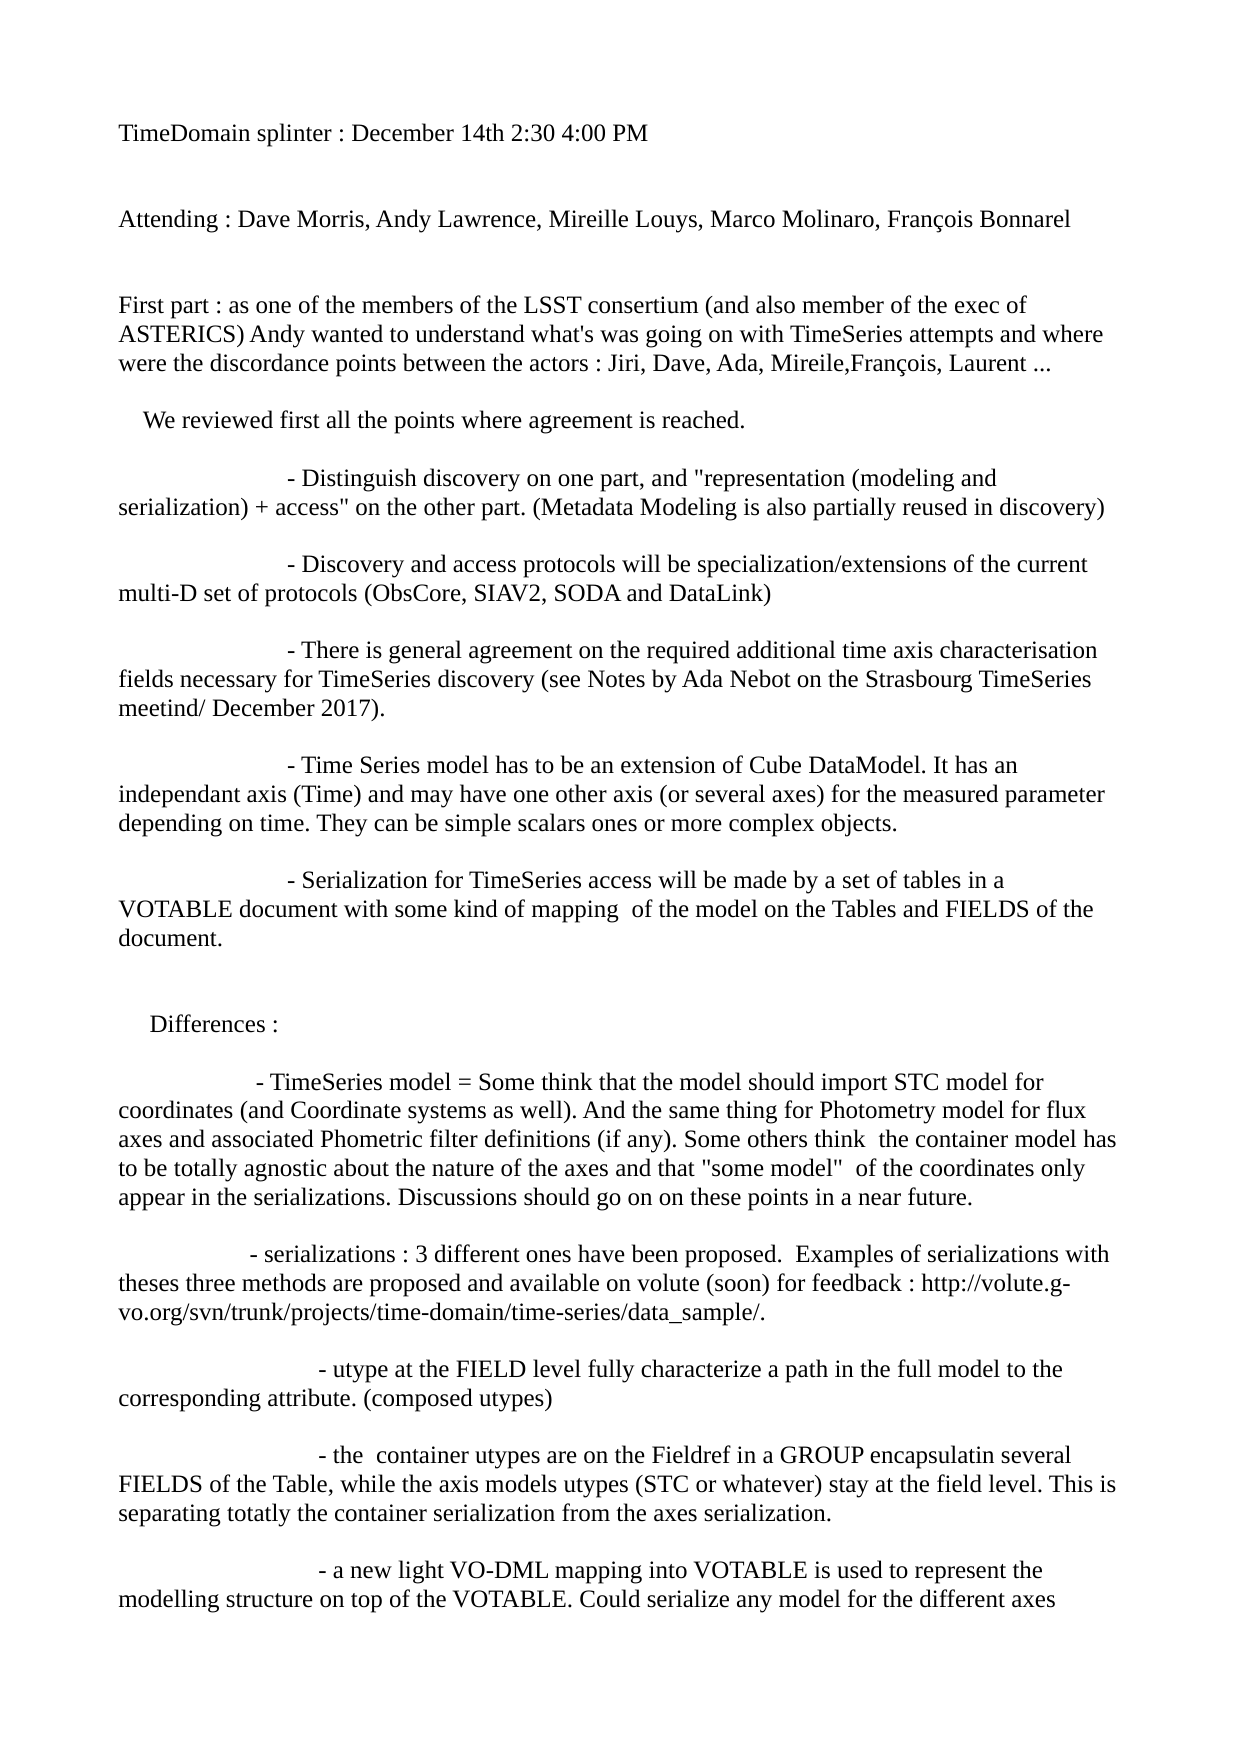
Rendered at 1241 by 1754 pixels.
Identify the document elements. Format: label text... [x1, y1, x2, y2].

text TimeDomain splinter : December 14th 2:30 4:00 PM Attending : Dave Morris, Andy Lawrence, Mireille Louys, Marco Molinaro, François Bonnarel First part : as one of the members of the LSST consertium (and also member of the exec of ASTERICS) Andy wanted to understand what's was going on with TimeSeries attempts and where were the discordance points between the actors : Jiri, Dave, Ada, Mireile,François, Laurent ... We reviewed first all the points where agreement is reached. - Distinguish discovery on one part, and "representation (modeling and serialization) + access" on the other part. (Metadata Modeling is also partially reused in discovery) - Discovery and access protocols will be specialization/extensions of the current multi-D set of protocols (ObsCore, SIAV2, SODA and DataLink) - There is general agreement on the required additional time axis characterisation fields necessary for TimeSeries discovery (see Notes by Ada Nebot on the Strasbourg TimeSeries meetind/ December 2017). - Time Series model has to be an extension of Cube DataModel. It has an independant axis (Time) and may have one other axis (or several axes) for the measured parameter depending on time. They can be simple scalars ones or more complex objects. - Serialization for TimeSeries access will be made by a set of tables in a VOTABLE document with some kind of mapping of the model on the Tables and FIELDS of the document. Differences : - TimeSeries model = Some think that the model should import STC model for coordinates (and Coordinate systems as well). And the same thing for Photometry model for flux axes and associated Phometric filter definitions (if any). Some others think the container model has to be totally agnostic about the nature of the axes and that "some model" of the coordinates only appear in the serializations. Discussions should go on on these points in a near future. - serializations : 3 different ones have been proposed. Examples of serializations with theses three methods are proposed and available on volute (soon) for feedback : http://volute.g-vo.org/svn/trunk/projects/time-domain/time-series/data_sample/. - utype at the FIELD level fully characterize a path in the full model to the corresponding attribute. (composed utypes) - the container utypes are on the Fieldref in a GROUP encapsulatin several FIELDS of the Table, while the axis models utypes (STC or whatever) stay at the field level. This is separating totatly the container serialization from the axes serialization. - a new light VO-DML mapping into VOTABLE is used to represent the modelling structure on top of the VOTABLE. Could serialize any model for the different axes [118, 118, 1122, 1613]
